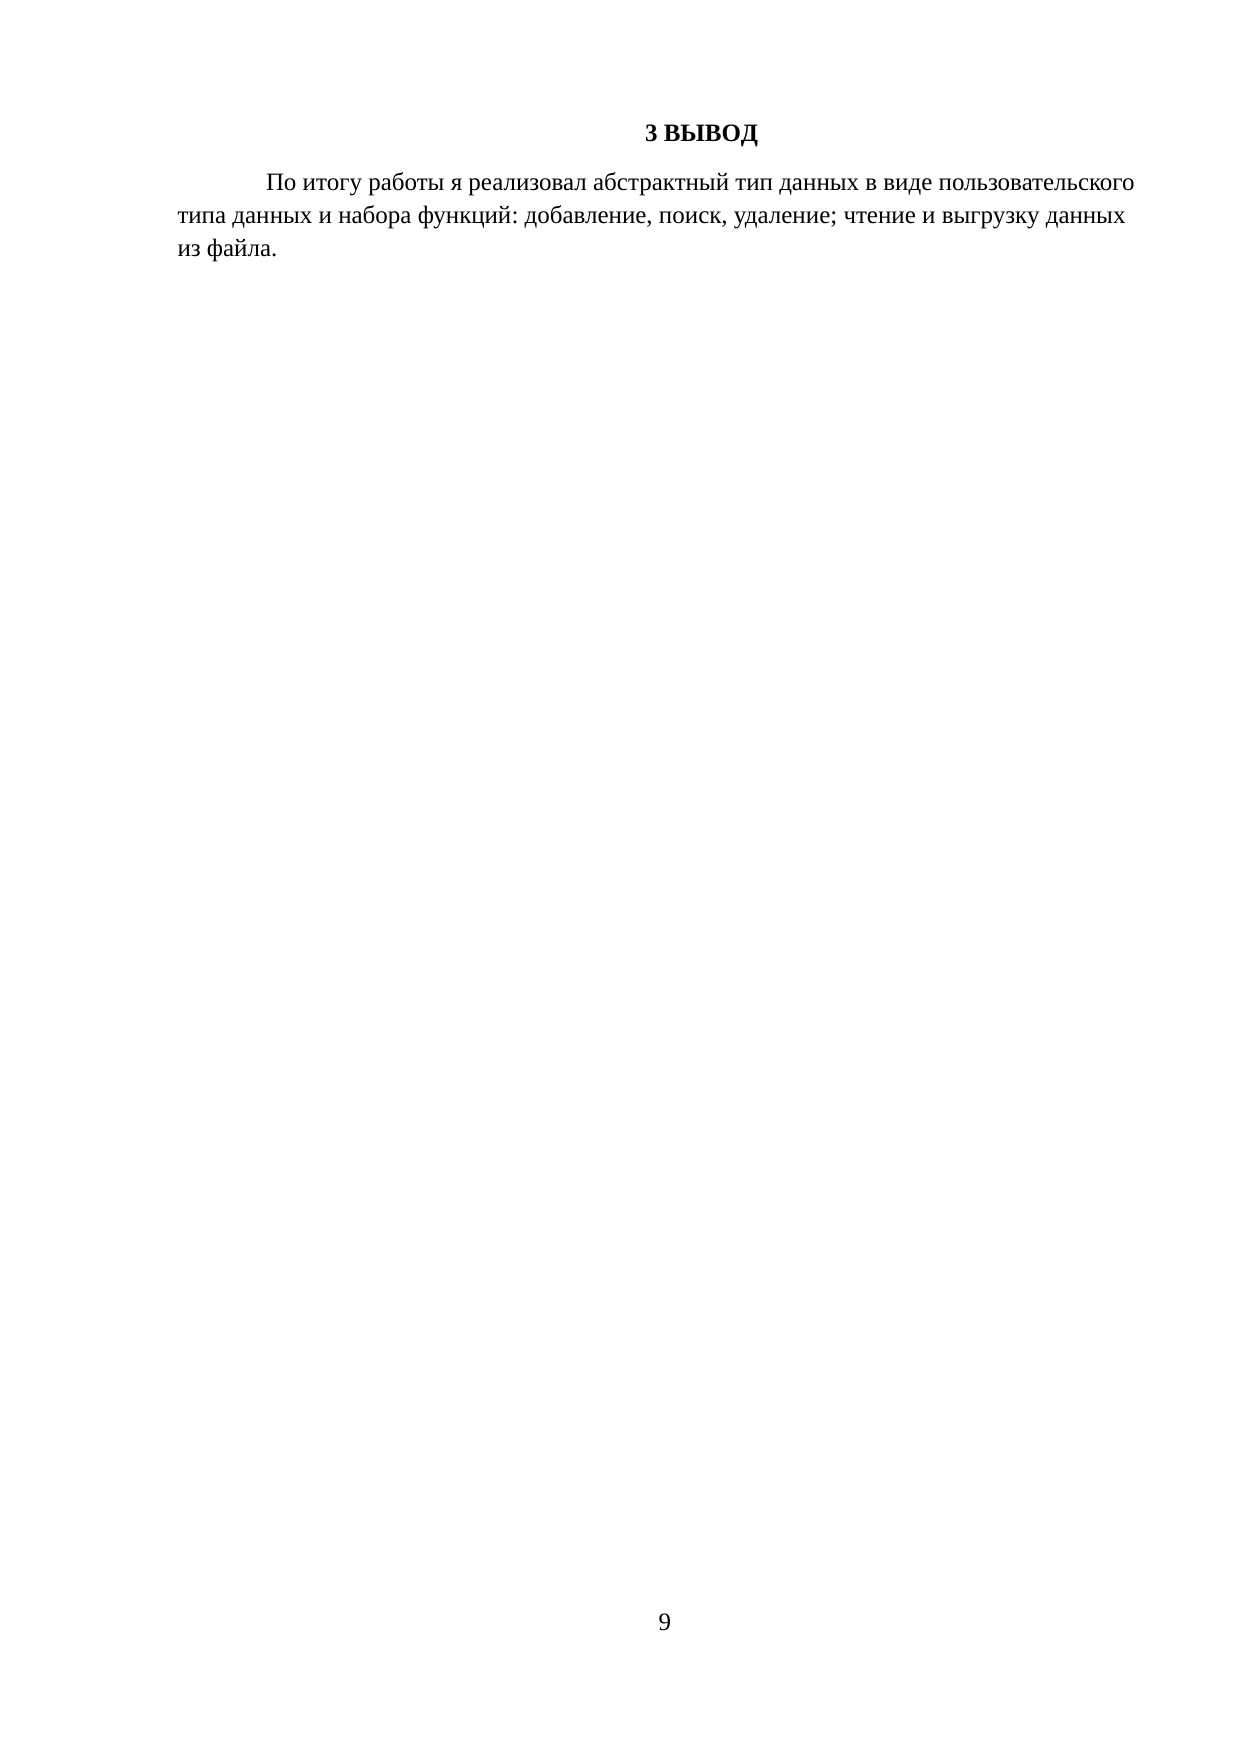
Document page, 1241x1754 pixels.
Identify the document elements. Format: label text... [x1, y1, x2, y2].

subtitle 3 ВЫВОД [177, 118, 1152, 147]
text По итогу работы я реализовал абстрактный тип данных в виде пользовательского типа данных и набора функций: добавление, поиск, удаление; чтение и выгрузку данных из файла. [177, 167, 1152, 262]
